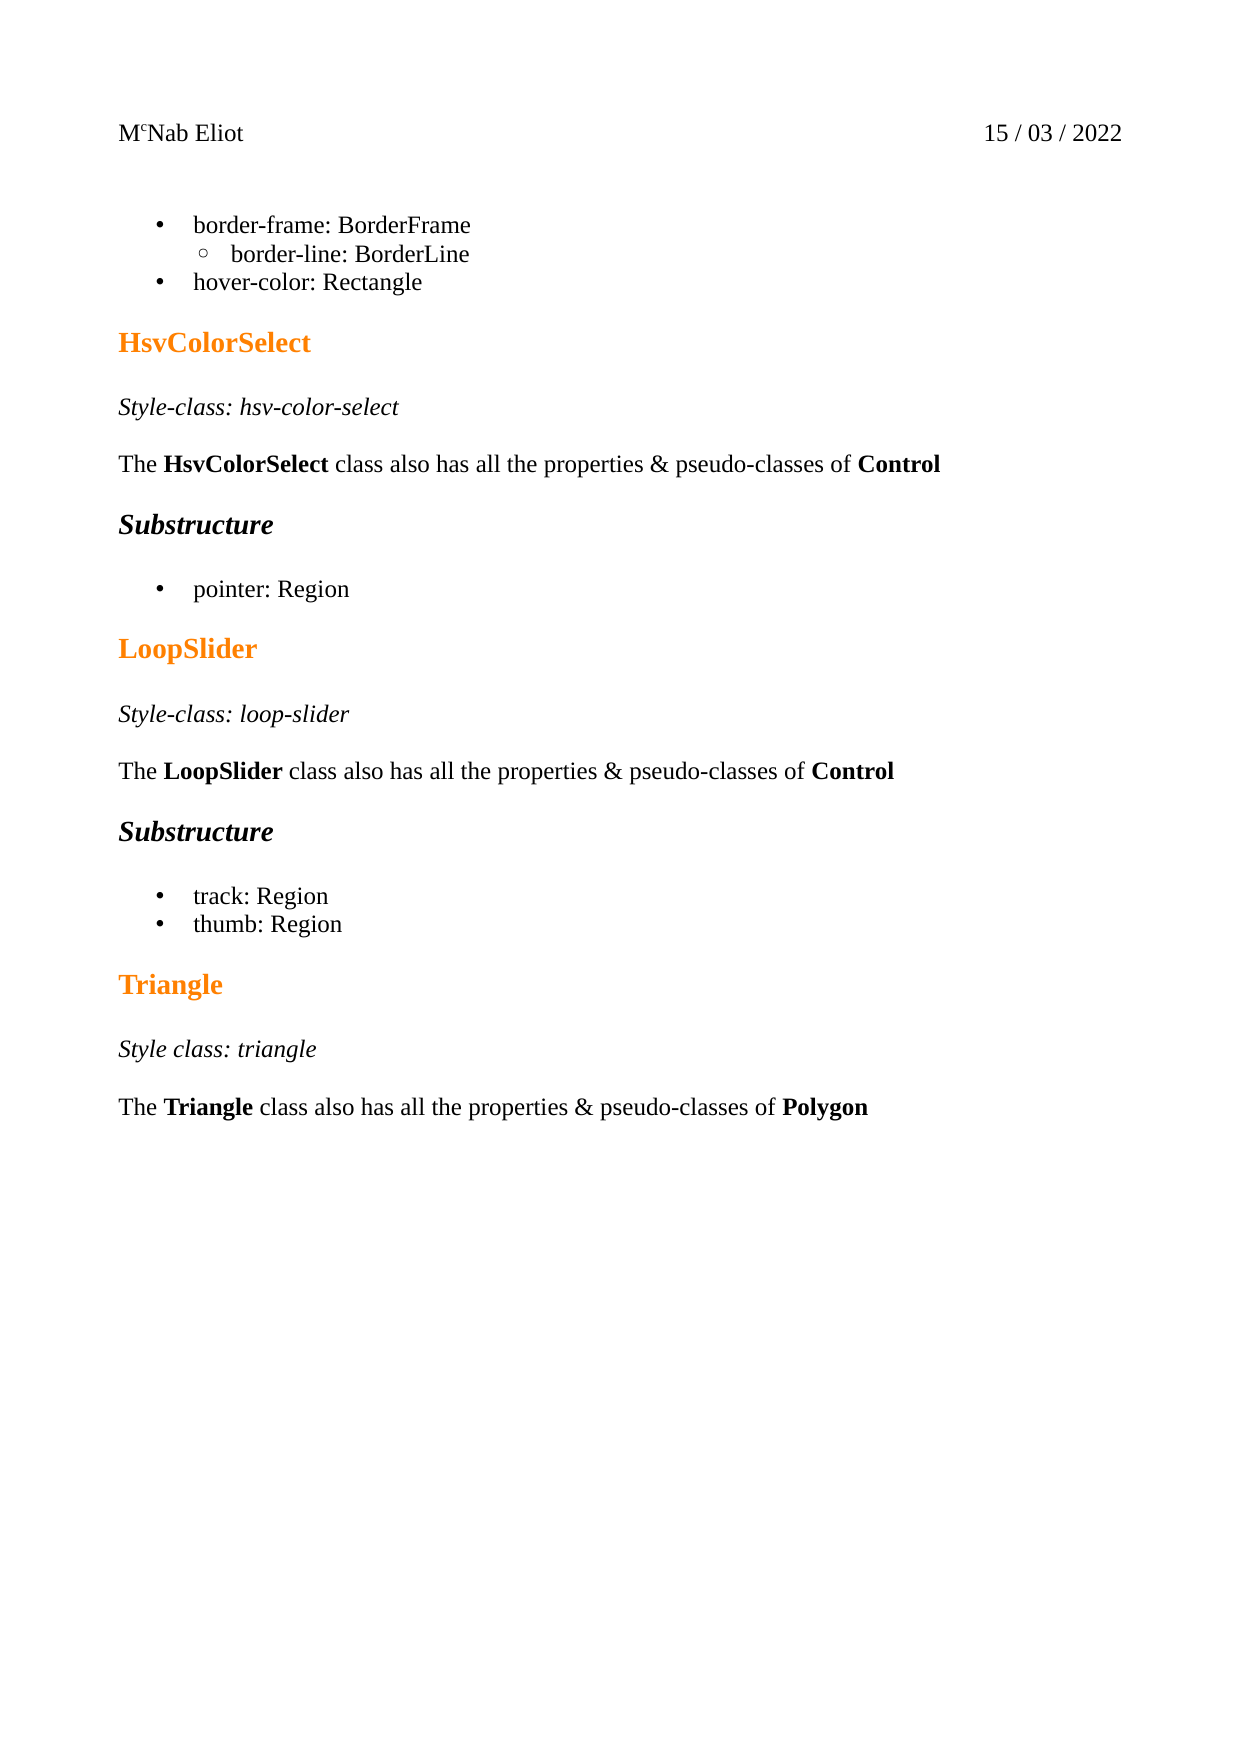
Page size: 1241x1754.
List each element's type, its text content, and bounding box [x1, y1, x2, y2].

list border-frame: BorderFrame [156, 210, 1122, 239]
text The HsvColorSelect class also has all the properties & pseudo-classes of Control [118, 449, 1122, 478]
text The LoopSlider class also has all the properties & pseudo-classes of Control [118, 756, 1122, 785]
text The Triangle class also has all the properties & pseudo-classes of Polygon [118, 1092, 1122, 1120]
text LoopSlider [118, 632, 1122, 665]
text Substructure [118, 507, 1122, 541]
text HsvColorSelect [118, 325, 1122, 358]
list thumb: Region [156, 909, 1122, 938]
list pointer: Region [156, 574, 1122, 603]
list track: Region [156, 881, 1122, 909]
list border-line: BorderLine [193, 239, 1122, 267]
text Substructure [118, 814, 1122, 847]
text Triangle [118, 967, 1122, 1001]
text Style-class: loop-slider [118, 699, 1122, 727]
text Style class: triangle [118, 1034, 1122, 1063]
list hover-color: Rectangle [156, 267, 1122, 296]
text Style-class: hsv-color-select [118, 392, 1122, 421]
